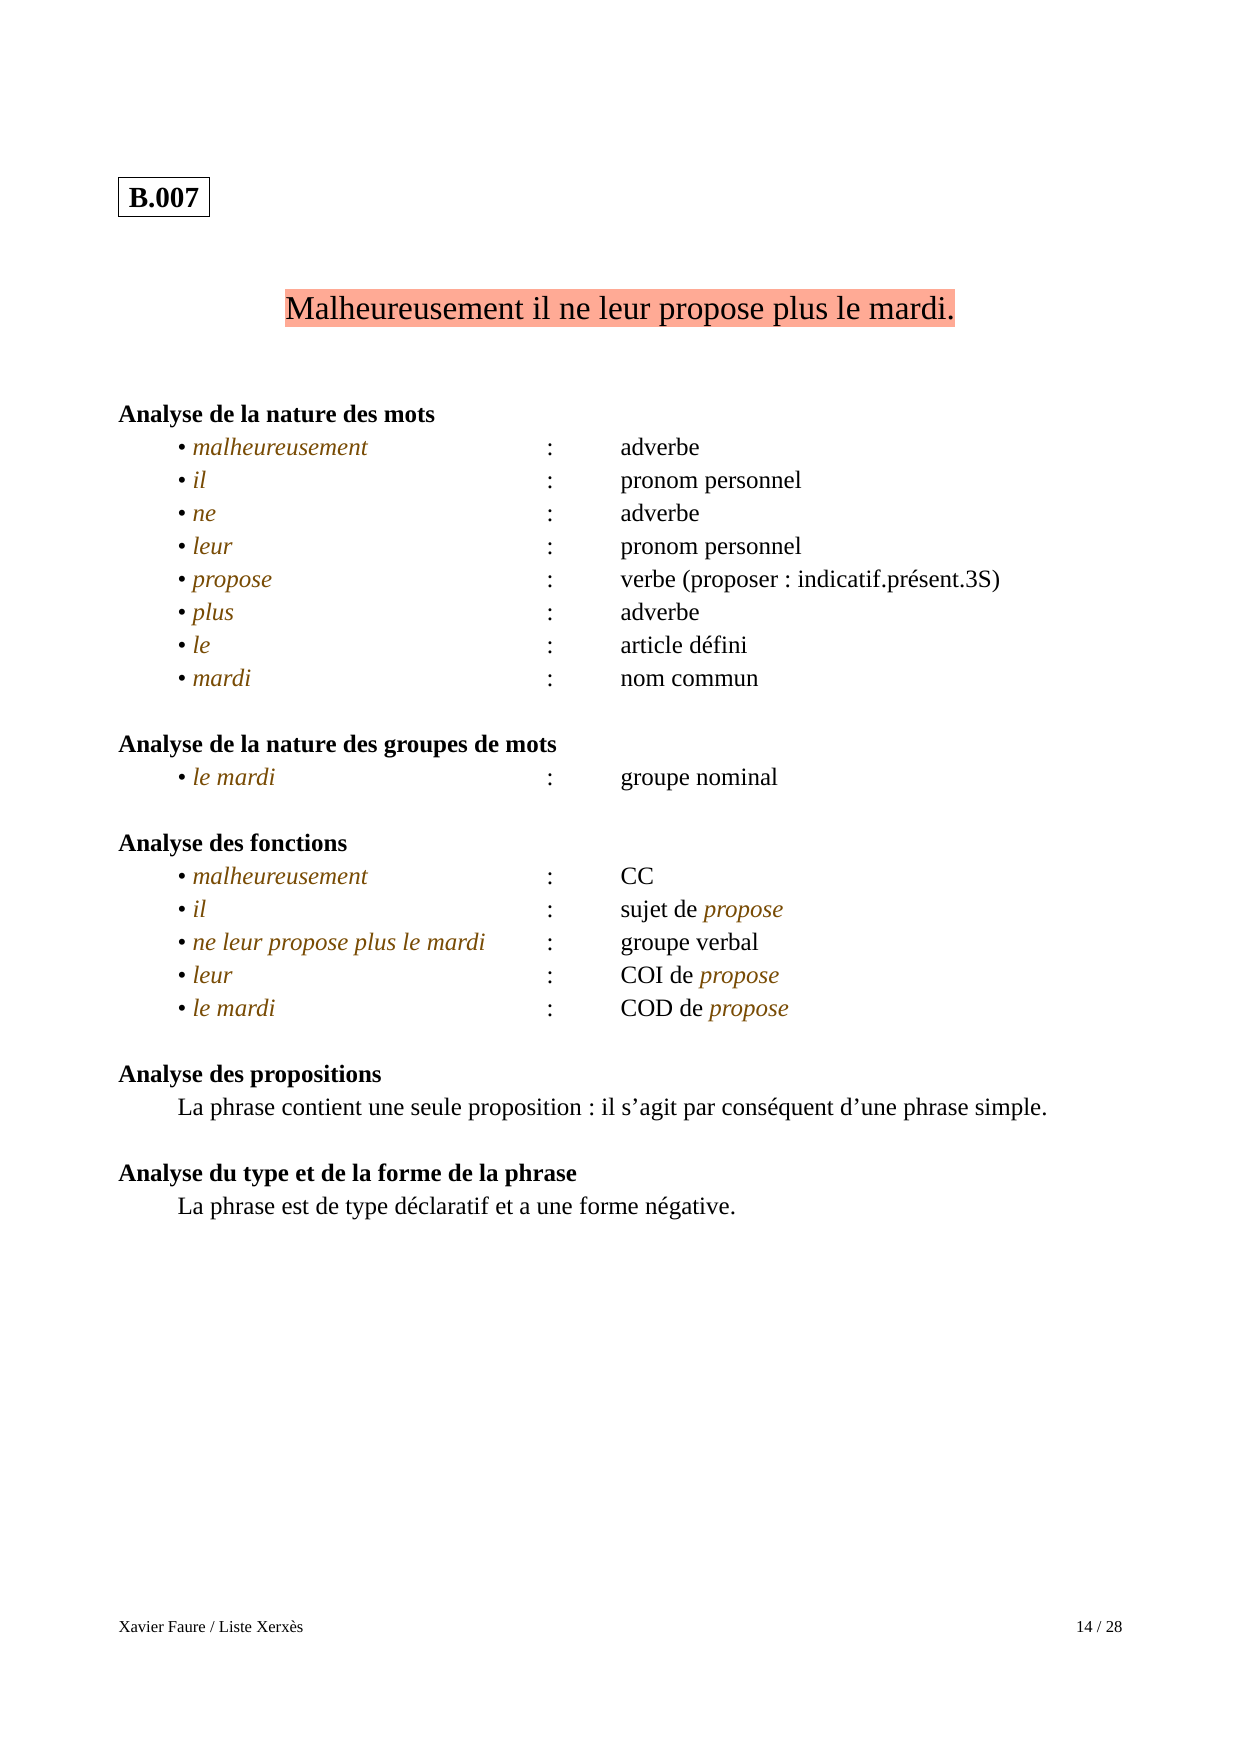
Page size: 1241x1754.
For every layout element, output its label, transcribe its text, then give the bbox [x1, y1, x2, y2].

text La phrase contient une seule proposition : il s’agit par conséquent d’une phrase simple. [177, 1092, 1122, 1121]
text Analyse des propositions [118, 1059, 1122, 1088]
text [210, 177, 1122, 217]
text • plus : adverbe [177, 597, 1122, 626]
text Analyse des fonctions [118, 828, 1122, 857]
text • ne : adverbe [177, 498, 1122, 527]
text Analyse du type et de la forme de la phrase [118, 1158, 1122, 1187]
text • le mardi : groupe nominal [177, 762, 1122, 791]
text • propose : verbe (proposer : indicatif.présent.3S) [177, 564, 1122, 593]
text Malheureusement il ne leur propose plus le mardi. [955, 289, 1122, 327]
text • mardi : nom commun [177, 663, 1122, 692]
text • il : sujet de propose [177, 894, 1122, 923]
text • malheureusement : adverbe [177, 432, 1122, 461]
text B.007 [119, 178, 209, 216]
text • malheureusement : CC [177, 861, 1122, 890]
text • ne leur propose plus le mardi : groupe verbal [177, 927, 1122, 956]
text La phrase est de type déclaratif et a une forme négative. [177, 1191, 1122, 1220]
text • leur : pronom personnel [177, 531, 1122, 559]
text • le : article défini [177, 630, 1122, 659]
text • leur : COI de propose [177, 960, 1122, 989]
text Malheureusement il ne leur propose plus le mardi. [118, 289, 285, 327]
text Analyse de la nature des groupes de mots [118, 729, 1122, 758]
text • le mardi : COD de propose [177, 993, 1122, 1022]
text Analyse de la nature des mots [118, 399, 1122, 427]
text • il : pronom personnel [177, 465, 1122, 493]
